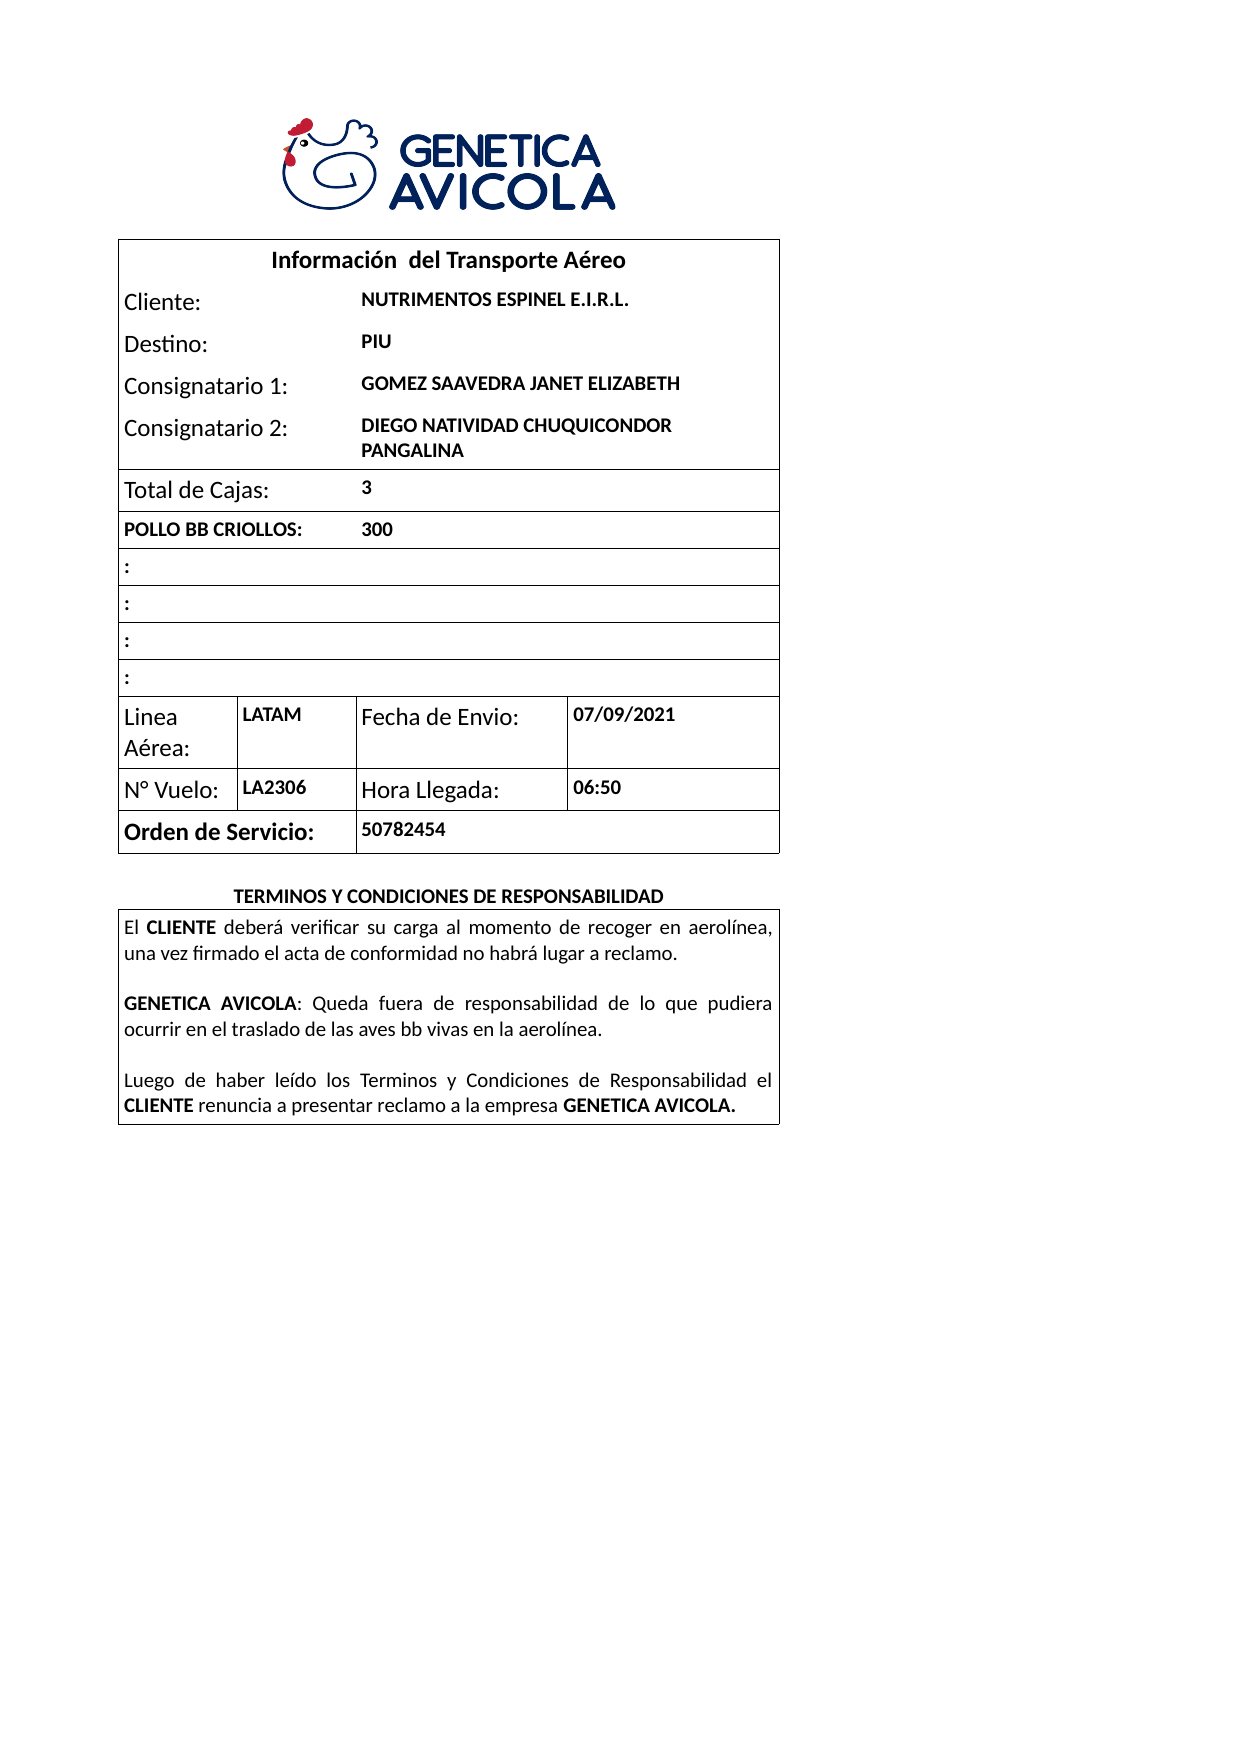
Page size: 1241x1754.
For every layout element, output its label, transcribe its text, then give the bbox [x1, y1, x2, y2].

table_cell 07/09/2021 [568, 697, 779, 768]
table_cell : [119, 549, 356, 585]
table_cell Hora Llegada: [357, 769, 567, 810]
table_cell Consignatario 1: [119, 365, 356, 406]
table_cell [356, 623, 779, 659]
table_cell Consignatario 2: [119, 406, 356, 469]
table_cell GOMEZ SAAVEDRA JANET ELIZABETH [356, 365, 779, 406]
table_cell [356, 586, 779, 622]
picture [282, 118, 616, 210]
table_cell : [119, 660, 356, 696]
table_cell : [119, 623, 356, 659]
table_cell 06:50 [568, 769, 779, 810]
table_header Información del Transporte Aéreo [119, 240, 779, 281]
table_cell Destino: [119, 323, 356, 364]
table_cell DIEGO NATIVIDAD CHUQUICONDOR PANGALINA [356, 406, 779, 469]
table_cell PIU [356, 323, 779, 364]
table_cell Cliente: [119, 281, 356, 322]
table_cell Orden de Servicio: [119, 811, 356, 852]
table_cell Linea Aérea: [119, 697, 237, 768]
table_cell Fecha de Envio: [357, 697, 567, 768]
table_cell LA2306 [238, 769, 356, 810]
table_cell : [119, 586, 356, 622]
table_cell NUTRIMENTOS ESPINEL E.I.R.L. [356, 281, 779, 322]
table_cell TERMINOS Y CONDICIONES DE RESPONSABILIDAD [118, 854, 779, 908]
table_cell El CLIENTE deberá verificar su carga al momento de recoger en aerolínea, una vez firmado el acta de conformidad no habrá lugar a reclamo. GENETICA AVICOLA: Queda fuera de responsabilidad de lo que pudiera ocurrir en el traslado de las aves bb vivas en la aerolínea. Luego de haber leído los Terminos y Condiciones de Responsabilidad el CLIENTE renuncia a presentar reclamo a la empresa GENETICA AVICOLA. [119, 910, 779, 1123]
table_cell 50782454 [357, 811, 779, 852]
table_cell [356, 660, 779, 696]
table_cell POLLO BB CRIOLLOS: [119, 512, 356, 548]
table_cell Total de Cajas: [119, 470, 356, 511]
table_cell [356, 549, 779, 585]
table_cell N° Vuelo: [119, 769, 237, 810]
table_cell LATAM [238, 697, 356, 768]
table_cell 3 [356, 470, 779, 511]
table_cell 300 [356, 512, 779, 548]
